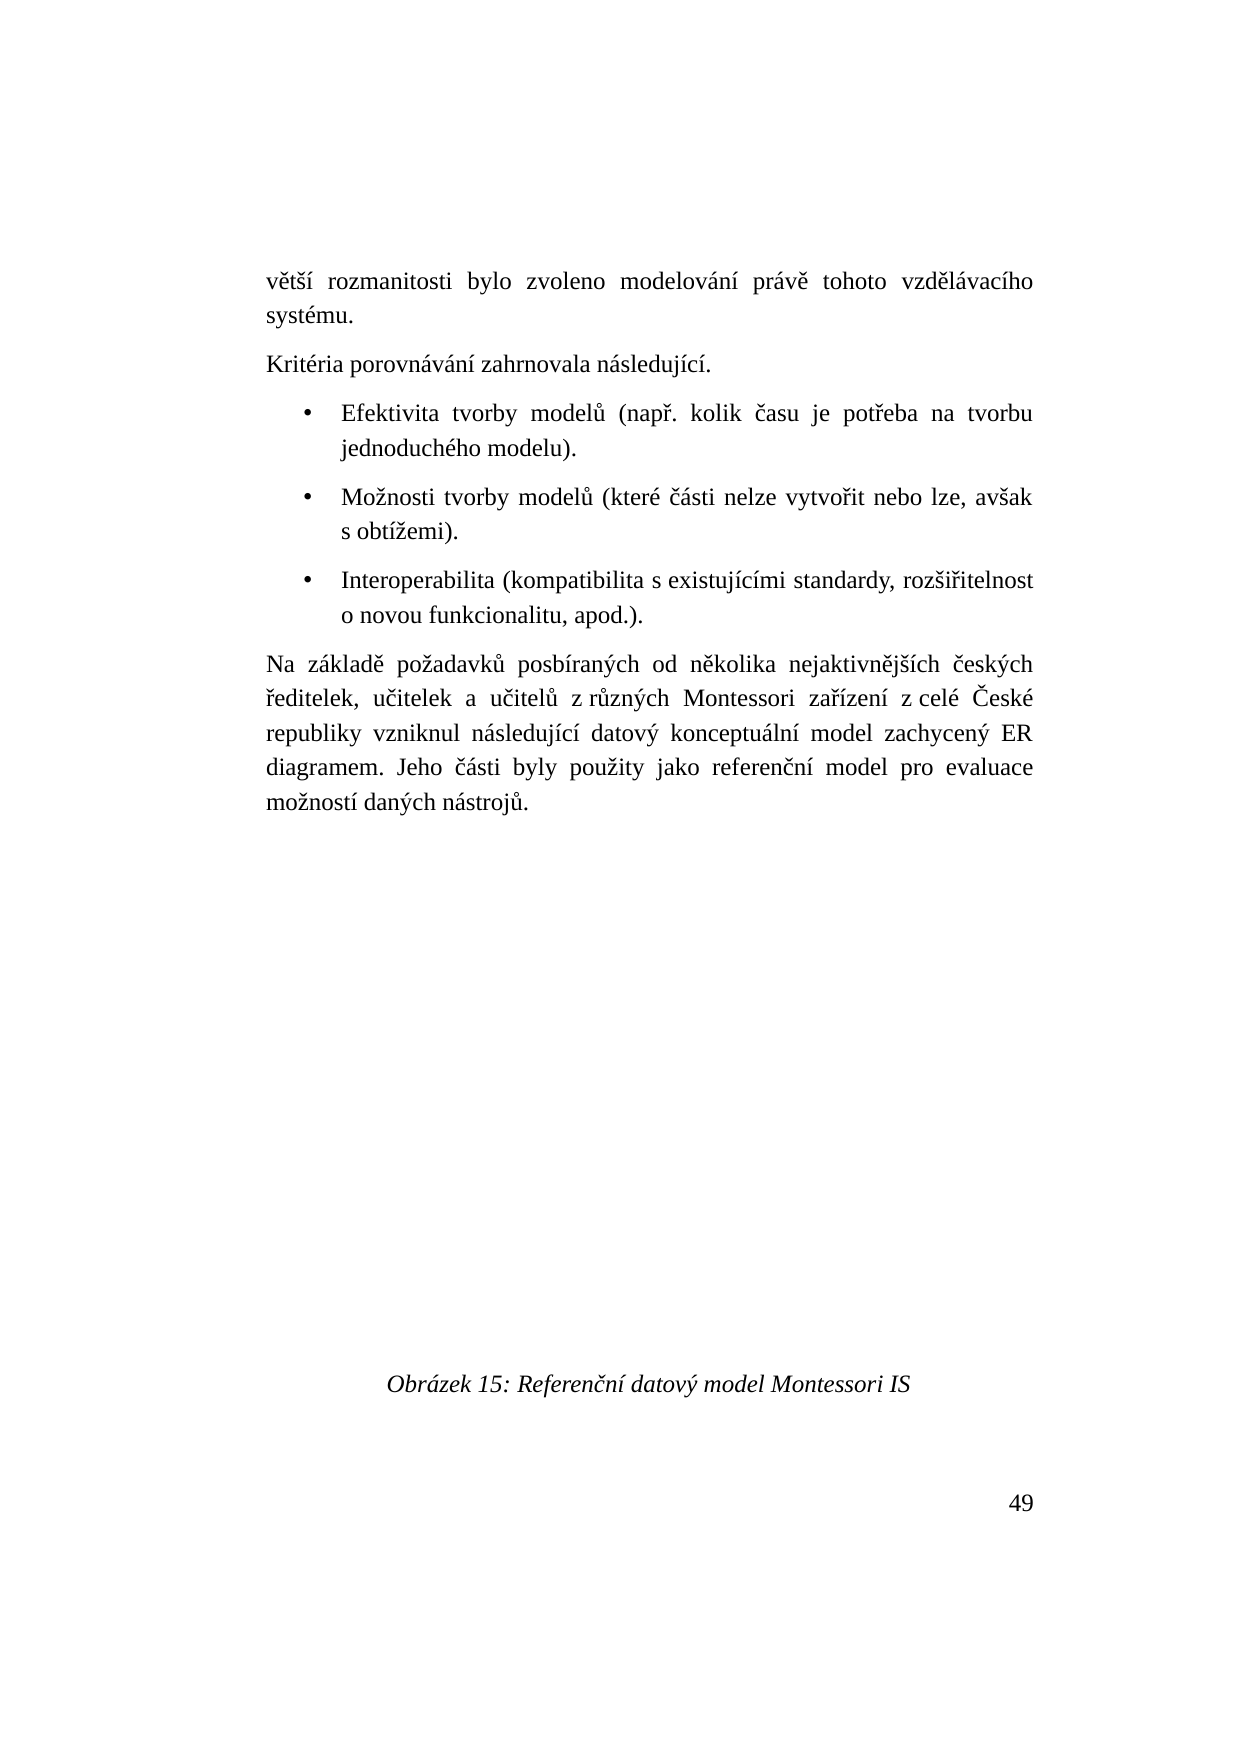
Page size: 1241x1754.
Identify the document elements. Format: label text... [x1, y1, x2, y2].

list Efektivita tvorby modelů (např. kolik času je potřeba na tvorbu jednoduchého modelu). [303, 398, 1033, 462]
text Na základě požadavků posbíraných od několika nejaktivnějších českých ředitelek, učitelek a učitelů z různých Montessori zařízení z celé České republiky vzniknul následující datový konceptuální model zachycený ER diagramem. Jeho části byly použity jako referenční model pro evaluace možností daných nástrojů. [266, 649, 1033, 816]
text větší rozmanitosti bylo zvoleno modelování právě tohoto vzdělávacího systému. [266, 266, 1033, 329]
text Kritéria porovnávání zahrnovala následující. [266, 349, 1033, 378]
text Obrázek 15: Referenční datový model Montessori IS [266, 1369, 1033, 1398]
list Možnosti tvorby modelů (které části nelze vytvořit nebo lze, avšak s obtížemi). [303, 482, 1033, 545]
list Interoperabilita (kompatibilita s existujícími standardy, rozšiřitelnost o novou funkcionalitu, apod.). [303, 565, 1033, 629]
